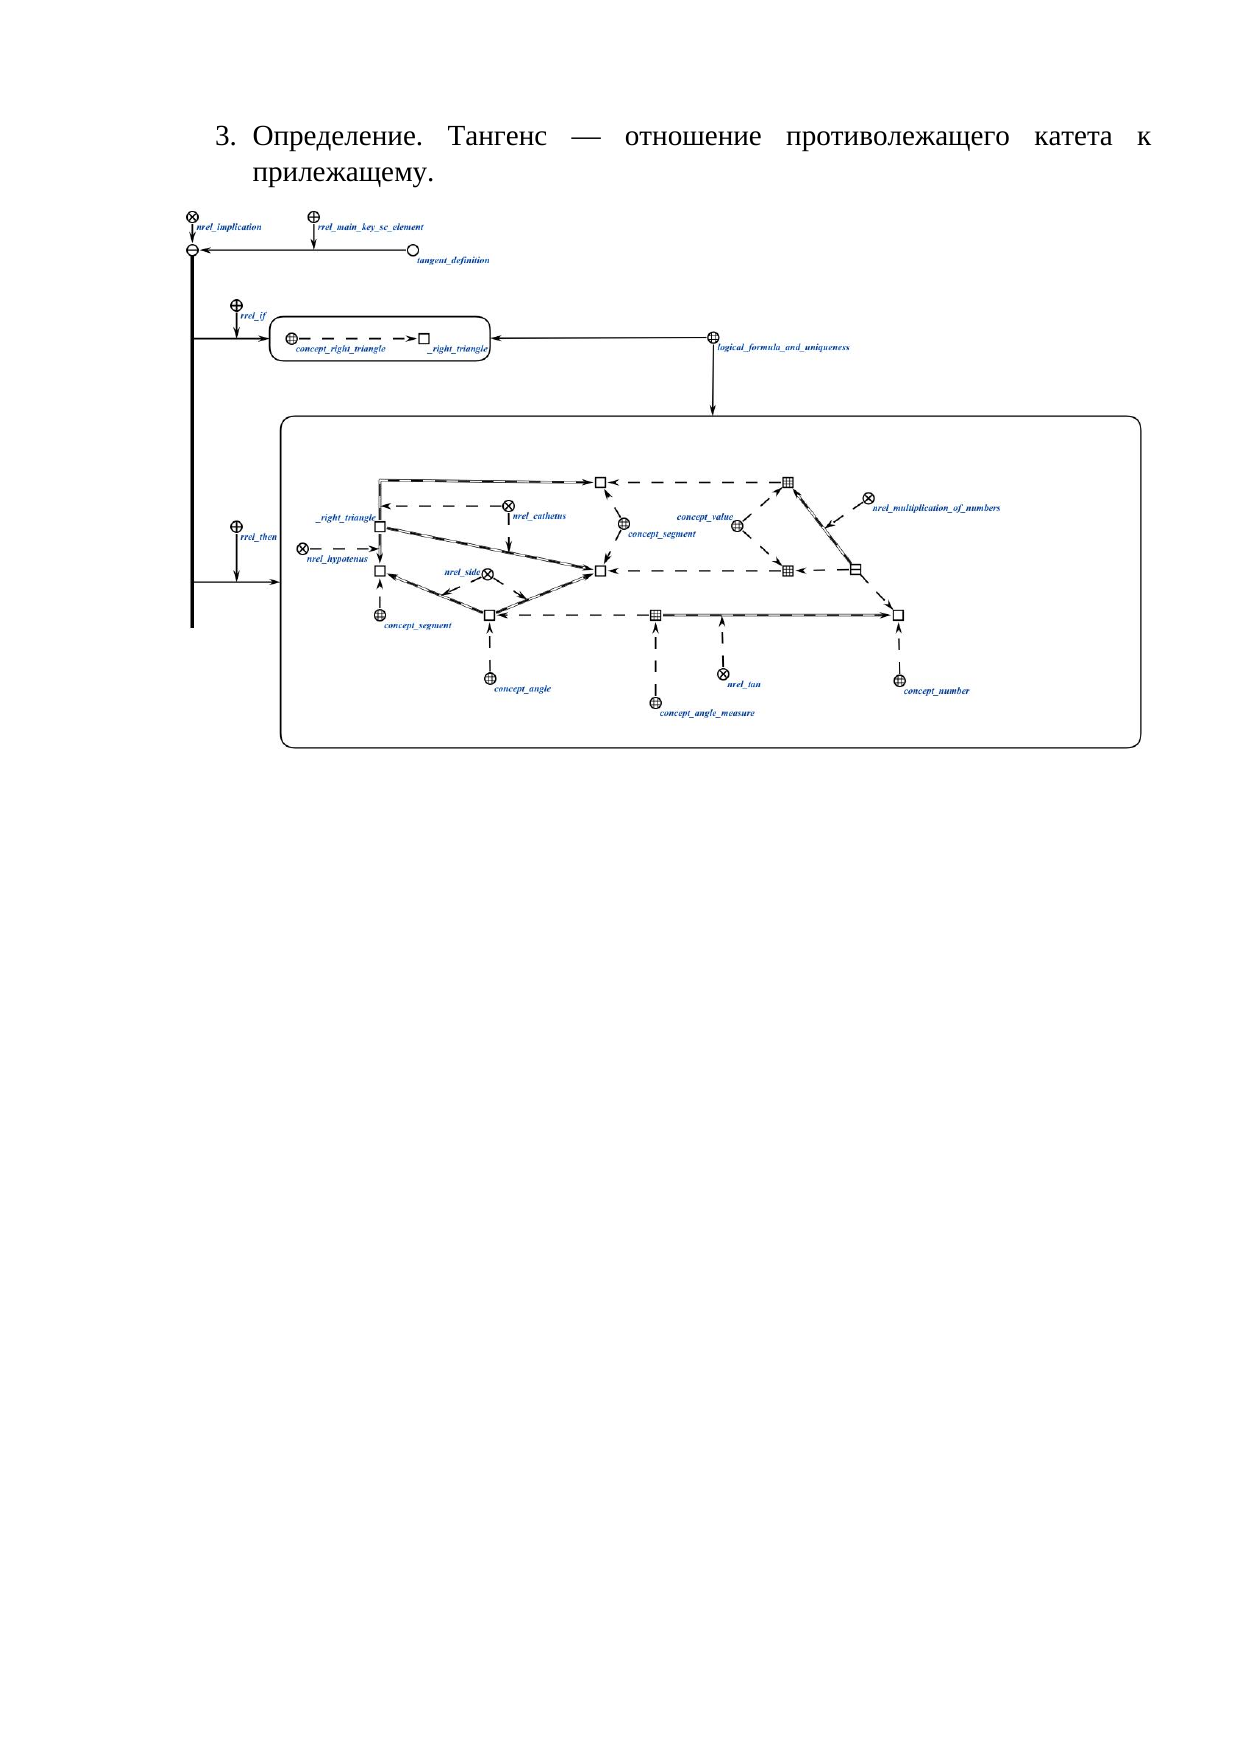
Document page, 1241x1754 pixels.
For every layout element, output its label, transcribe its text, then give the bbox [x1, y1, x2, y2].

list Определение. Тангенс — отношение противолежащего катета к прилежащему. [215, 118, 1152, 188]
picture [177, 207, 1152, 759]
